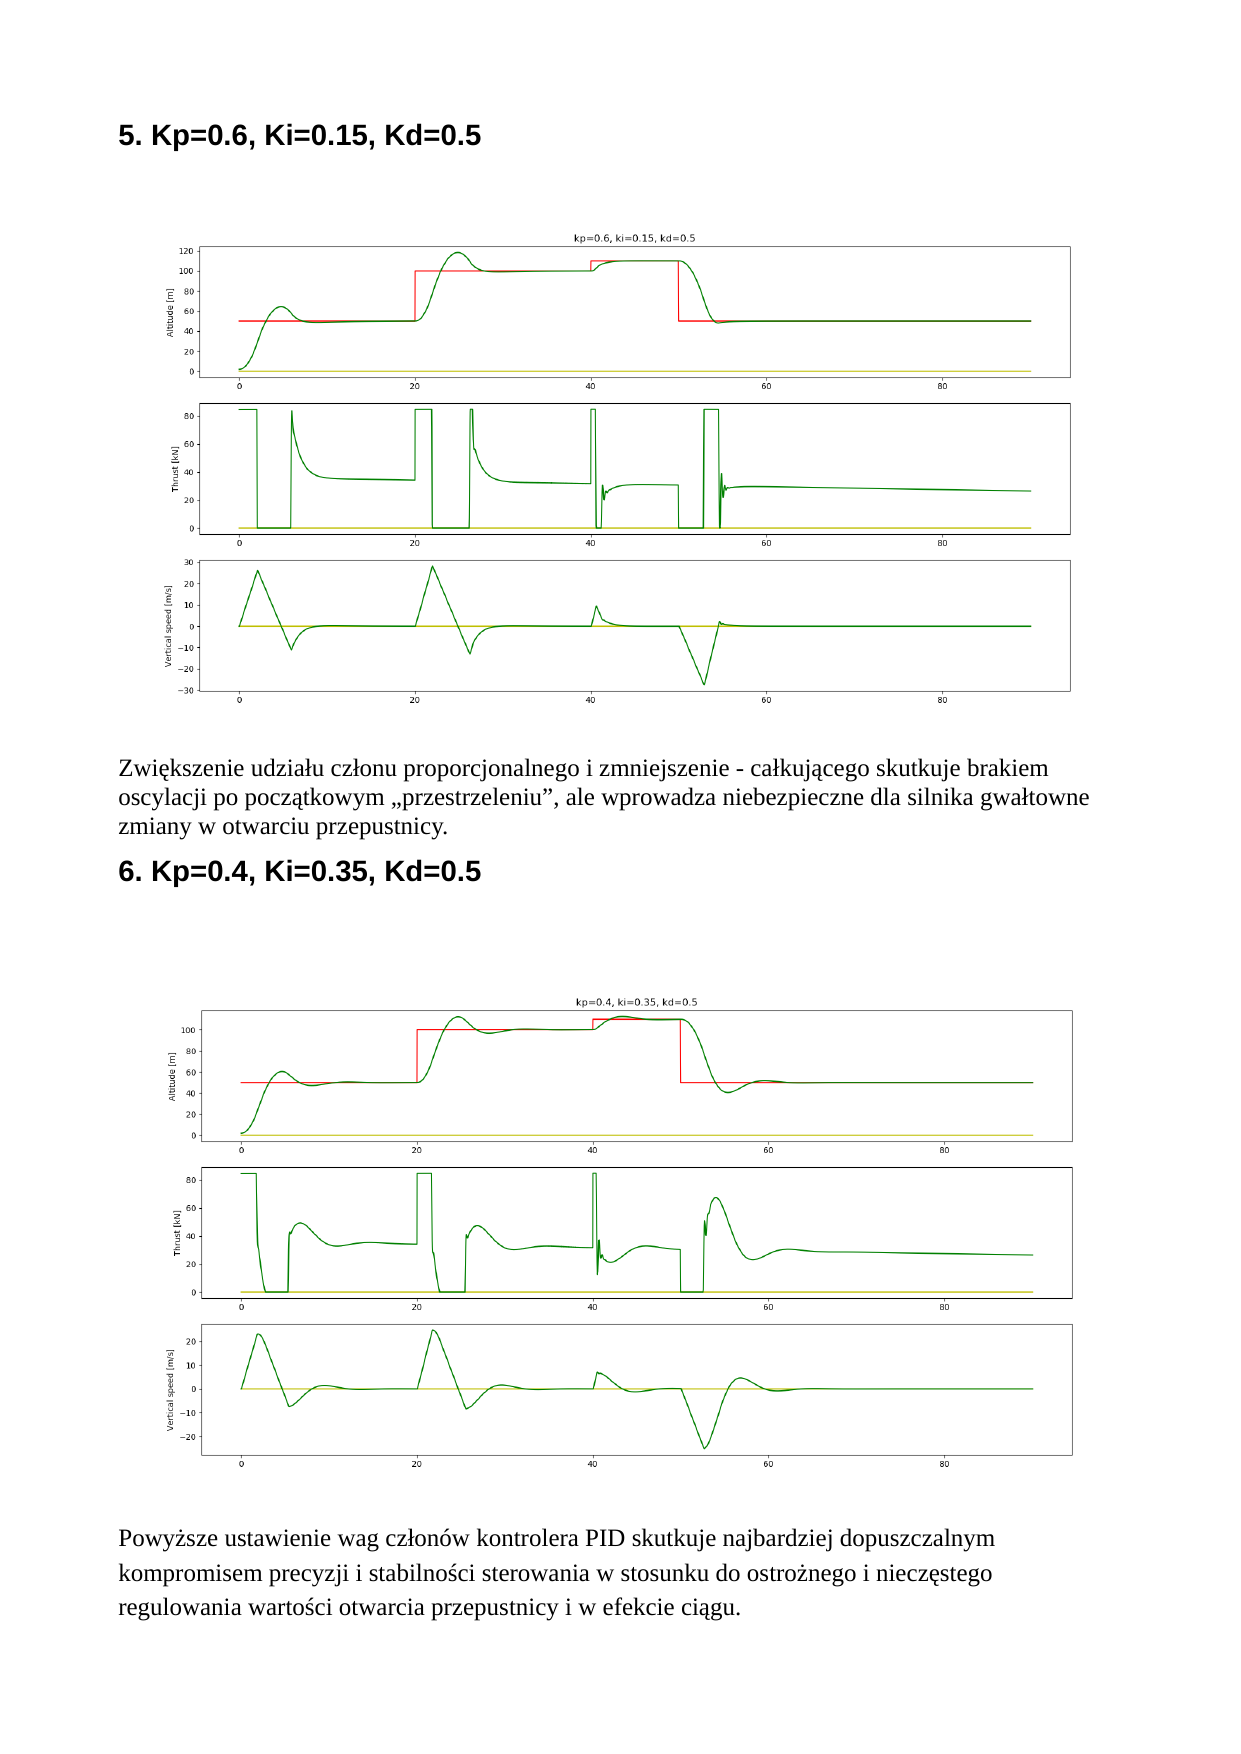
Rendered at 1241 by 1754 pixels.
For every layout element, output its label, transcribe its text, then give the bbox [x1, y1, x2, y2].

picture [61, 941, 1184, 1518]
subtitle 5. Kp=0.6, Ki=0.15, Kd=0.5 [118, 118, 1122, 152]
text [118, 164, 1122, 177]
text Zwiększenie udziału członu proporcjonalnego i zmniejszenie - całkującego skutkuje brakiem oscylacji po początkowym „przestrzeleniu”, ale wprowadza niebezpieczne dla silnika gwałtowne zmiany w otwarciu przepustnicy. [118, 754, 1122, 839]
picture [59, 177, 1182, 754]
text Powyższe ustawienie wag członów kontrolera PID skutkuje najbardziej dopuszczalnym kompromisem precyzji i stabilności sterowania w stosunku do ostrożnego i nieczęstego regulowania wartości otwarcia przepustnicy i w efekcie ciągu. [118, 1518, 1122, 1621]
subtitle 6. Kp=0.4, Ki=0.35, Kd=0.5 [118, 854, 1122, 888]
